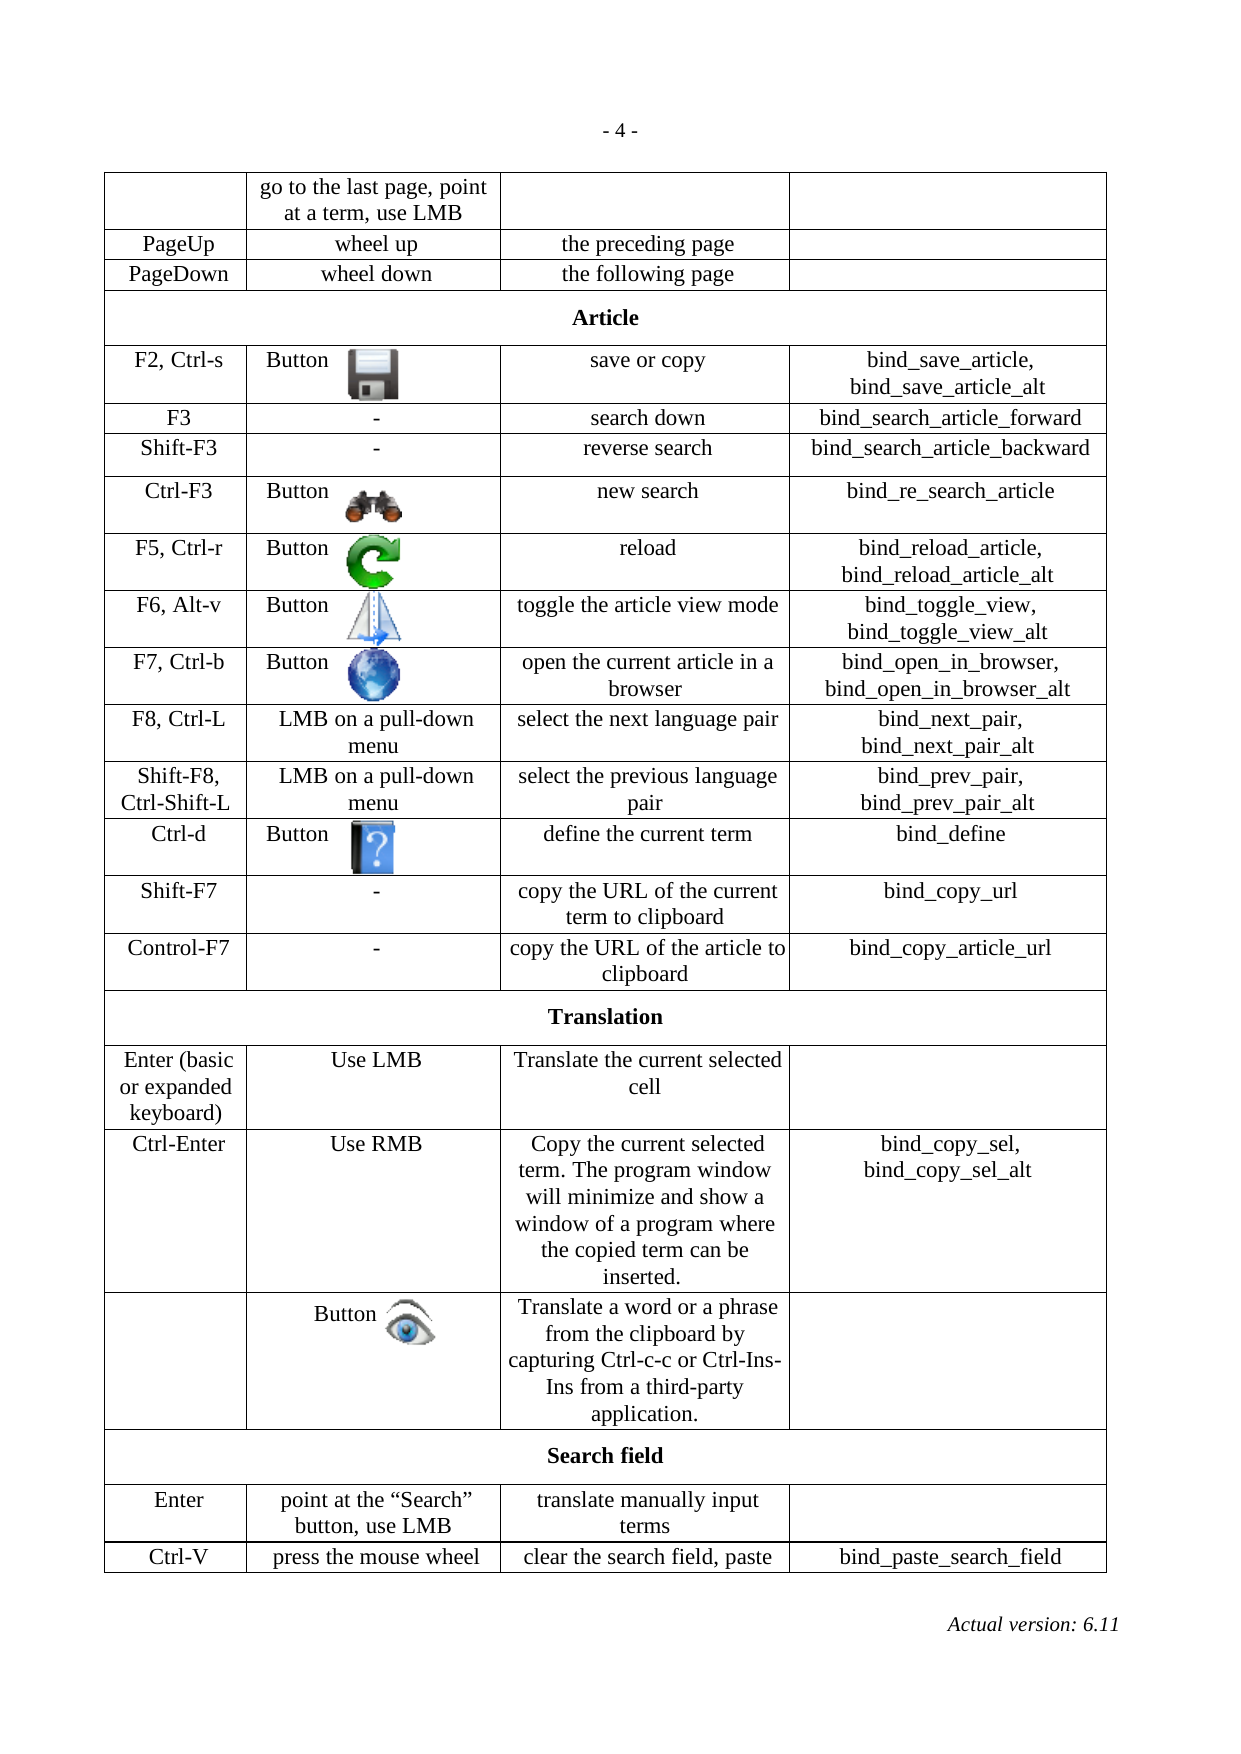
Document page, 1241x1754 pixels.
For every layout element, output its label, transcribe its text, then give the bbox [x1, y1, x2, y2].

table_cell save or copy [501, 346, 789, 402]
table_cell translate manually input terms [501, 1485, 789, 1541]
table_cell select the previous language pair [501, 762, 789, 818]
table_cell LMB on a pull-down menu [247, 762, 500, 818]
table_cell go to the last page, point at a term, use LMB [247, 173, 500, 229]
table_cell F7, Ctrl-b [105, 648, 246, 704]
table_cell Translate a word or a phrase from the clipboard by capturing Ctrl-c-c or Ctrl-Ins-Ins from a third-party application. [501, 1293, 789, 1429]
table_cell Button [247, 819, 345, 875]
table_cell copy the URL of the current term to clipboard [501, 876, 789, 932]
table_cell open the current article in a browser [501, 648, 789, 704]
table_cell [105, 1293, 246, 1429]
table_cell define the current term [501, 819, 789, 875]
table_cell bind_copy_sel, bind_copy_sel_alt [790, 1130, 1106, 1292]
table_cell Ctrl-V [105, 1543, 246, 1572]
table_cell - [247, 934, 500, 989]
table_cell Button [247, 477, 345, 533]
table_cell PageUp [105, 230, 246, 259]
table_cell bind_next_pair, bind_next_pair_alt [790, 705, 1106, 761]
table_cell [402, 534, 500, 590]
table_cell Translation [105, 991, 1106, 1045]
table_cell Button [247, 1293, 500, 1429]
table_cell clear the search field, paste [501, 1543, 789, 1572]
picture [345, 819, 402, 876]
table_cell LMB on a pull-down menu [247, 705, 500, 761]
table_cell Use LMB [247, 1046, 500, 1129]
table_cell copy the URL of the article to clipboard [501, 934, 789, 989]
table_cell bind_reload_article, bind_reload_article_alt [790, 534, 1106, 590]
table_cell reverse search [501, 434, 789, 476]
picture [345, 476, 402, 705]
table_cell [501, 173, 789, 229]
table_cell bind_prev_pair, bind_prev_pair_alt [790, 762, 1106, 818]
table_cell Ctrl-F3 [105, 477, 246, 533]
table_cell F8, Ctrl-L [105, 705, 246, 761]
table_cell Ctrl-Enter [105, 1130, 246, 1292]
table_cell toggle the article view mode [501, 591, 789, 647]
table_cell Translate the current selected cell [501, 1046, 789, 1129]
table_cell Button [247, 346, 345, 402]
table_cell Use RMB [247, 1130, 500, 1292]
table_cell Control-F7 [105, 934, 246, 989]
table_cell Copy the current selected term. The program window will minimize and show a window of a program where the copied term can be inserted. [501, 1130, 789, 1292]
table_cell [790, 1293, 1106, 1429]
table_cell [402, 648, 500, 704]
picture [345, 346, 402, 403]
table_cell point at the “Search” button, use LMB [247, 1485, 500, 1541]
table_cell [790, 1046, 1106, 1129]
table_cell [790, 173, 1106, 229]
table_cell Button [247, 648, 345, 704]
table_cell Button [247, 534, 345, 590]
table_cell [402, 819, 500, 875]
table_cell Shift-F3 [105, 434, 246, 476]
table_cell - [247, 876, 500, 932]
table_cell [790, 260, 1106, 290]
table_cell reload [501, 534, 789, 590]
table_cell bind_copy_article_url [790, 934, 1106, 989]
table_cell wheel down [247, 260, 500, 290]
table_cell bind_define [790, 819, 1106, 875]
table_cell F2, Ctrl-s [105, 346, 246, 402]
table_cell the following page [501, 260, 789, 290]
table_cell [105, 173, 246, 229]
table_cell Article [105, 291, 1106, 345]
table_cell bind_paste_search_field [790, 1543, 1106, 1572]
table_cell press the mouse wheel [247, 1543, 500, 1572]
picture [382, 1293, 439, 1350]
table_cell bind_open_in_browser, bind_open_in_browser_alt [790, 648, 1106, 704]
table_cell wheel up [247, 230, 500, 259]
table_cell search down [501, 404, 789, 433]
table_cell PageDown [105, 260, 246, 290]
table_cell [790, 1485, 1106, 1541]
table_cell select the next language pair [501, 705, 789, 761]
table_cell [402, 591, 500, 647]
table_cell Search field [105, 1430, 1106, 1484]
table_cell F6, Alt-v [105, 591, 246, 647]
table_cell [402, 477, 500, 533]
table_cell - [247, 404, 500, 433]
table_cell [402, 346, 500, 402]
table_cell Enter (basic or expanded keyboard) [105, 1046, 246, 1129]
table_cell the preceding page [501, 230, 789, 259]
table_cell Shift-F8, Ctrl-Shift-L [105, 762, 246, 818]
table_cell [790, 230, 1106, 259]
table_cell bind_toggle_view, bind_toggle_view_alt [790, 591, 1106, 647]
table_cell bind_re_search_article [790, 477, 1106, 533]
table_cell new search [501, 477, 789, 533]
table_cell Button [247, 591, 345, 647]
table_cell F5, Ctrl-r [105, 534, 246, 590]
table_cell bind_copy_url [790, 876, 1106, 932]
table_cell - [247, 434, 500, 476]
table_cell bind_search_article_backward [790, 434, 1106, 476]
table_cell Ctrl-d [105, 819, 246, 875]
table_cell F3 [105, 404, 246, 433]
table_cell bind_save_article, bind_save_article_alt [790, 346, 1106, 402]
table_cell bind_search_article_forward [790, 404, 1106, 433]
table_cell Enter [105, 1485, 246, 1541]
table_cell Shift-F7 [105, 876, 246, 932]
